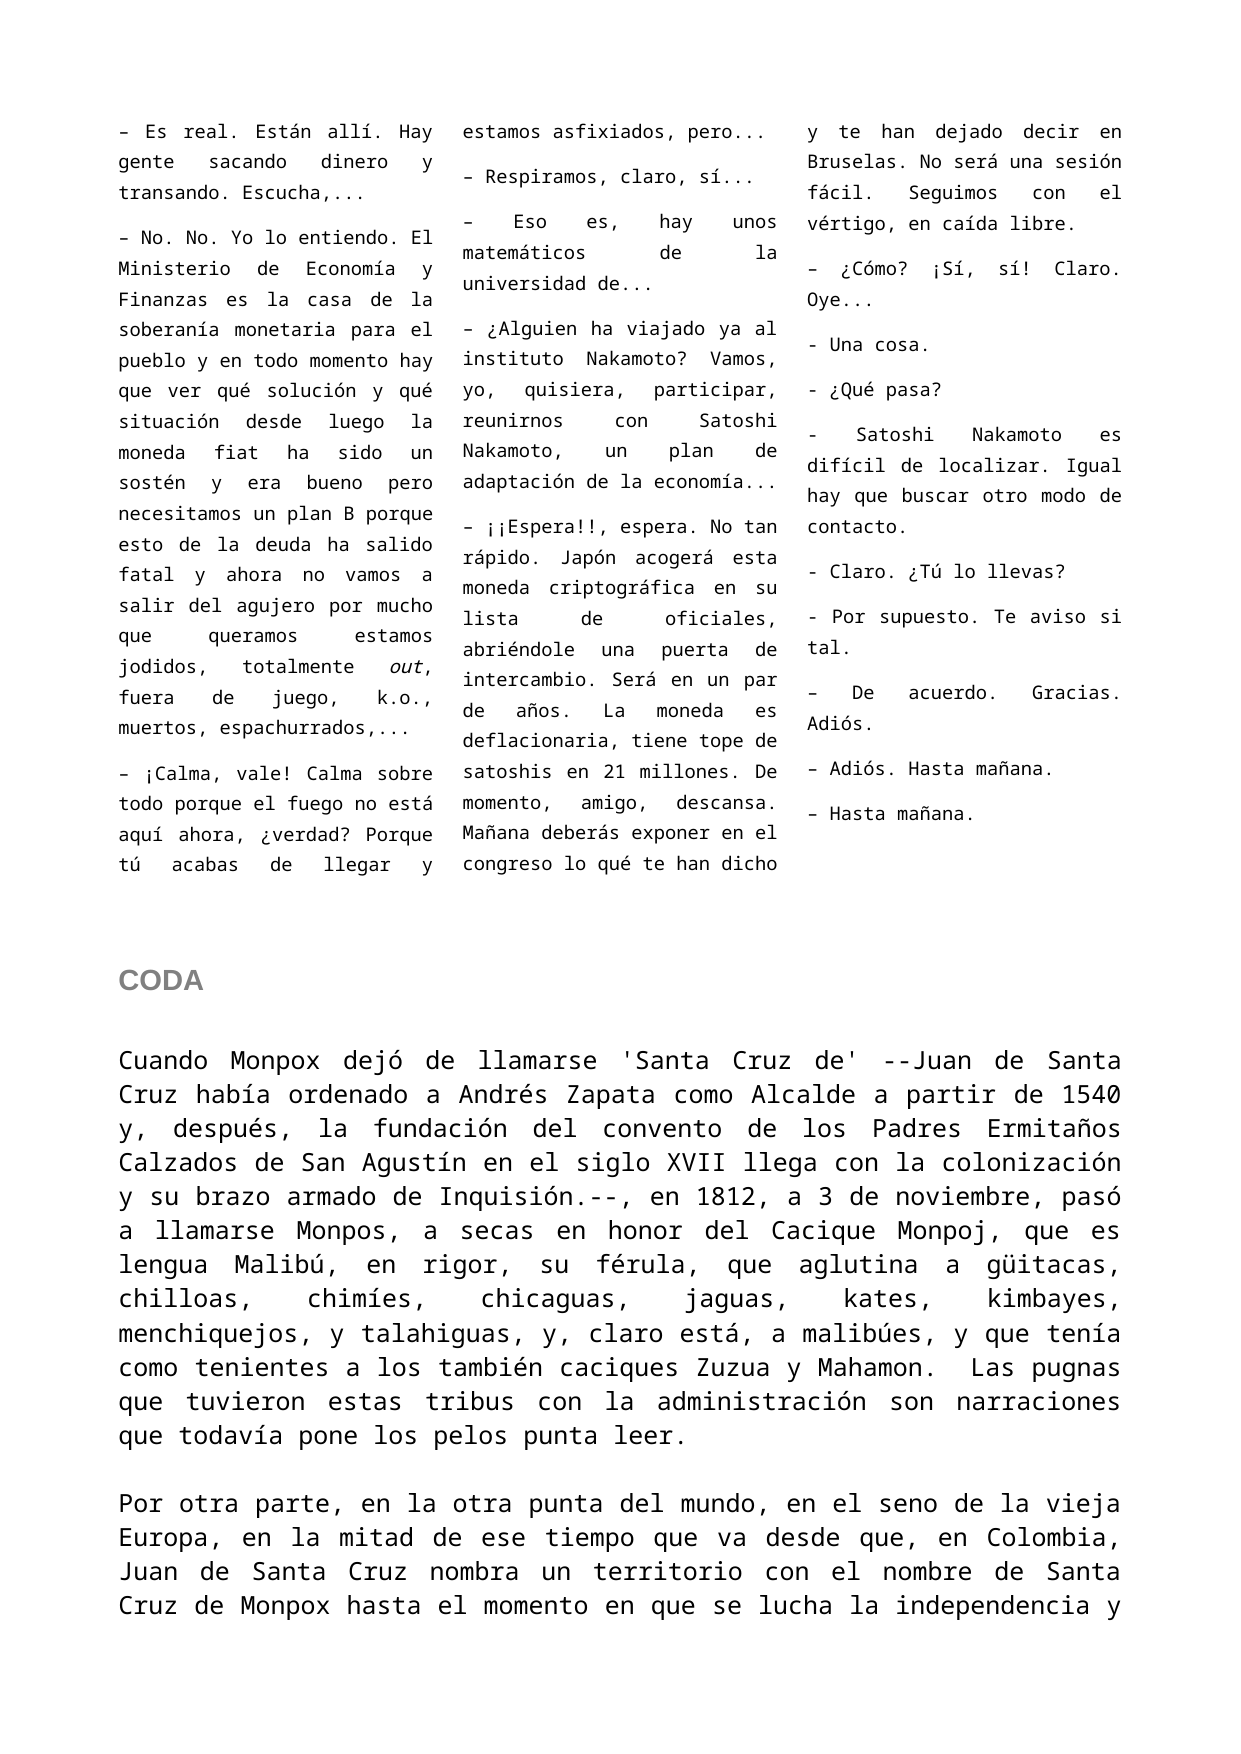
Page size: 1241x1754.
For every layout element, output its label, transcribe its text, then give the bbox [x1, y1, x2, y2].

text – ¡Calma, vale! Calma sobre todo porque el fuego no está aquí ahora, ¿verdad? Porque tú acabas de llegar y [118, 760, 433, 877]
text - Satoshi Nakamoto es difícil de localizar. Igual hay que buscar otro modo de contacto. [807, 421, 1122, 539]
text – Eso es, hay unos matemáticos de la universidad de... [462, 208, 777, 295]
text – Adiós. Hasta mañana. [807, 755, 1122, 781]
text – ¿Alguien ha viajado ya al instituto Nakamoto? Vamos, yo, quisiera, participar, reunirnos con Satoshi Nakamoto, un plan de adaptación de la economía... [462, 315, 777, 494]
text estamos asfixiados, pero... [462, 118, 777, 144]
text – Hasta mañana. [807, 801, 1122, 826]
text - Una cosa. [807, 331, 1122, 357]
text – ¡¡Espera!!, espera. No tan rápido. Japón acogerá esta moneda criptográfica en su lista de oficiales, abriéndole una puerta de intercambio. Será en un par de años. La moneda es deflacionaria, tiene tope de satoshis en 21 millones. De momento, amigo, descansa. Mañana deberás exponer en el congreso lo qué te han dicho [462, 513, 777, 876]
text – ¿Cómo? ¡Sí, sí! Claro. Oye... [807, 255, 1122, 311]
text Cuando Monpox dejó de llamarse 'Santa Cruz de' --Juan de Santa Cruz había ordenado a Andrés Zapata como Alcalde a partir de 1540 y, después, la fundación del convento de los Padres Ermitaños Calzados de San Agustín en el siglo XVII llega con la colonización y su brazo armado de Inquisión.--, en 1812, a 3 de noviembre, pasó a llamarse Monpos, a secas en honor del Cacique Monpoj, que es lengua Malibú, en rigor, su férula, que aglutina a güitacas, chilloas, chimíes, chicaguas, jaguas, kates, kimbayes, menchiquejos, y talahiguas, y, claro está, a malibúes, y que tenía como tenientes a los también caciques Zuzua y Mahamon. Las pugnas que tuvieron estas tribus con la administración son narraciones que todavía pone los pelos punta leer. [118, 1043, 1122, 1451]
text - Claro. ¿Tú lo llevas? [807, 558, 1122, 584]
text – No. No. Yo lo entiendo. El Ministerio de Economía y Finanzas es la casa de la soberanía monetaria para el pueblo y en todo momento hay que ver qué solución y qué situación desde luego la moneda fiat ha sido un sostén y era bueno pero necesitamos un plan B porque esto de la deuda ha salido fatal y ahora no vamos a salir del agujero por mucho que queramos estamos jodidos, totalmente out, fuera de juego, k.o., muertos, espachurrados,... [118, 224, 433, 740]
text Por otra parte, en la otra punta del mundo, en el seno de la vieja Europa, en la mitad de ese tiempo que va desde que, en Colombia, Juan de Santa Cruz nombra un territorio con el nombre de Santa Cruz de Monpox hasta el momento en que se lucha la independencia y [118, 1486, 1122, 1622]
text – De acuerdo. Gracias. Adiós. [807, 679, 1122, 736]
text y te han dejado decir en Bruselas. No será una sesión fácil. Seguimos con el vértigo, en caída libre. [807, 118, 1122, 236]
text - Por supuesto. Te aviso si tal. [807, 604, 1122, 660]
text – Es real. Están allí. Hay gente sacando dinero y transando. Escucha,... [118, 118, 433, 205]
text – Respiramos, claro, sí... [462, 163, 777, 189]
text - ¿Qué pasa? [807, 376, 1122, 402]
subtitle CODA [118, 963, 1122, 996]
